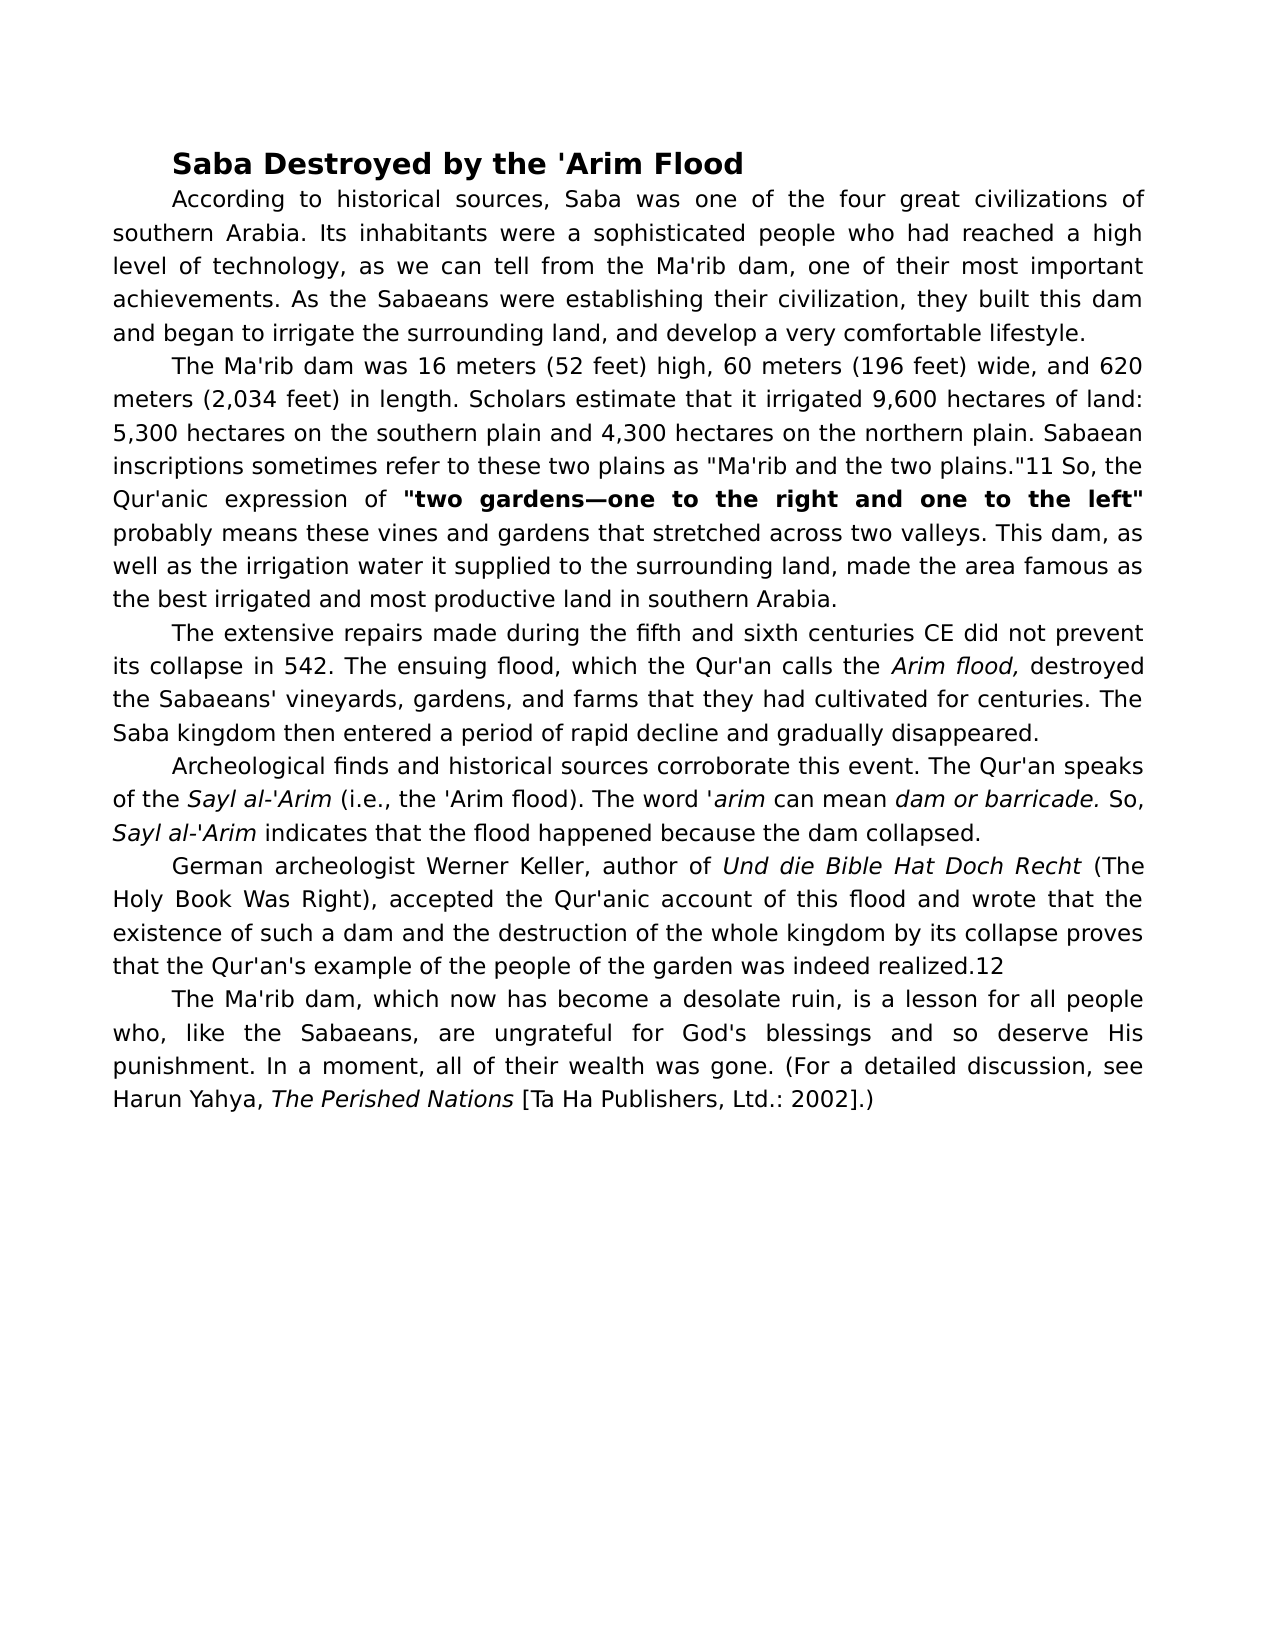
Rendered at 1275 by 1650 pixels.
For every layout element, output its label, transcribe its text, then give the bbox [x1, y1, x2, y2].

text According to historical sources, Saba was one of the four great civilizations of southern Arabia. Its inhabitants were a sophisticated people who had reached a high level of technology, as we can tell from the Ma'rib dam, one of their most important achievements. As the Sabaeans were establishing their civilization, they built this dam and began to irrigate the surrounding land, and develop a very comfortable lifestyle. [112, 181, 1145, 348]
text Saba Destroyed by the 'Arim Flood [112, 148, 1145, 181]
text German archeologist Werner Keller, author of Und die Bible Hat Doch Recht (The Holy Book Was Right), accepted the Qur'anic account of this flood and wrote that the existence of such a dam and the destruction of the whole kingdom by its collapse proves that the Qur'an's example of the people of the garden was indeed realized.12 [112, 848, 1145, 981]
text The Ma'rib dam, which now has become a desolate ruin, is a lesson for all people who, like the Sabaeans, are ungrateful for God's blessings and so deserve His punishment. In a moment, all of their wealth was gone. (For a detailed discussion, see Harun Yahya, The Perished Nations [Ta Ha Publishers, Ltd.: 2002].) [112, 981, 1145, 1114]
text The extensive repairs made during the fifth and sixth centuries CE did not prevent its collapse in 542. The ensuing flood, which the Qur'an calls the Arim flood, destroyed the Sabaeans' vineyards, gardens, and farms that they had cultivated for centuries. The Saba kingdom then entered a period of rapid decline and gradually disappeared. [112, 614, 1145, 748]
text Archeological finds and historical sources corroborate this event. The Qur'an speaks of the Sayl al-'Arim (i.e., the 'Arim flood). The word 'arim can mean dam or barricade. So, Sayl al-'Arim indicates that the flood happened because the dam collapsed. [112, 748, 1145, 848]
text The Ma'rib dam was 16 meters (52 feet) high, 60 meters (196 feet) wide, and 620 meters (2,034 feet) in length. Scholars estimate that it irrigated 9,600 hectares of land: 5,300 hectares on the southern plain and 4,300 hectares on the northern plain. Sabaean inscriptions sometimes refer to these two plains as "Ma'rib and the two plains."11 So, the Qur'anic expression of "two gardens—one to the right and one to the left" probably means these vines and gardens that stretched across two valleys. This dam, as well as the irrigation water it supplied to the surrounding land, made the area famous as the best irrigated and most productive land in southern Arabia. [112, 348, 1145, 614]
